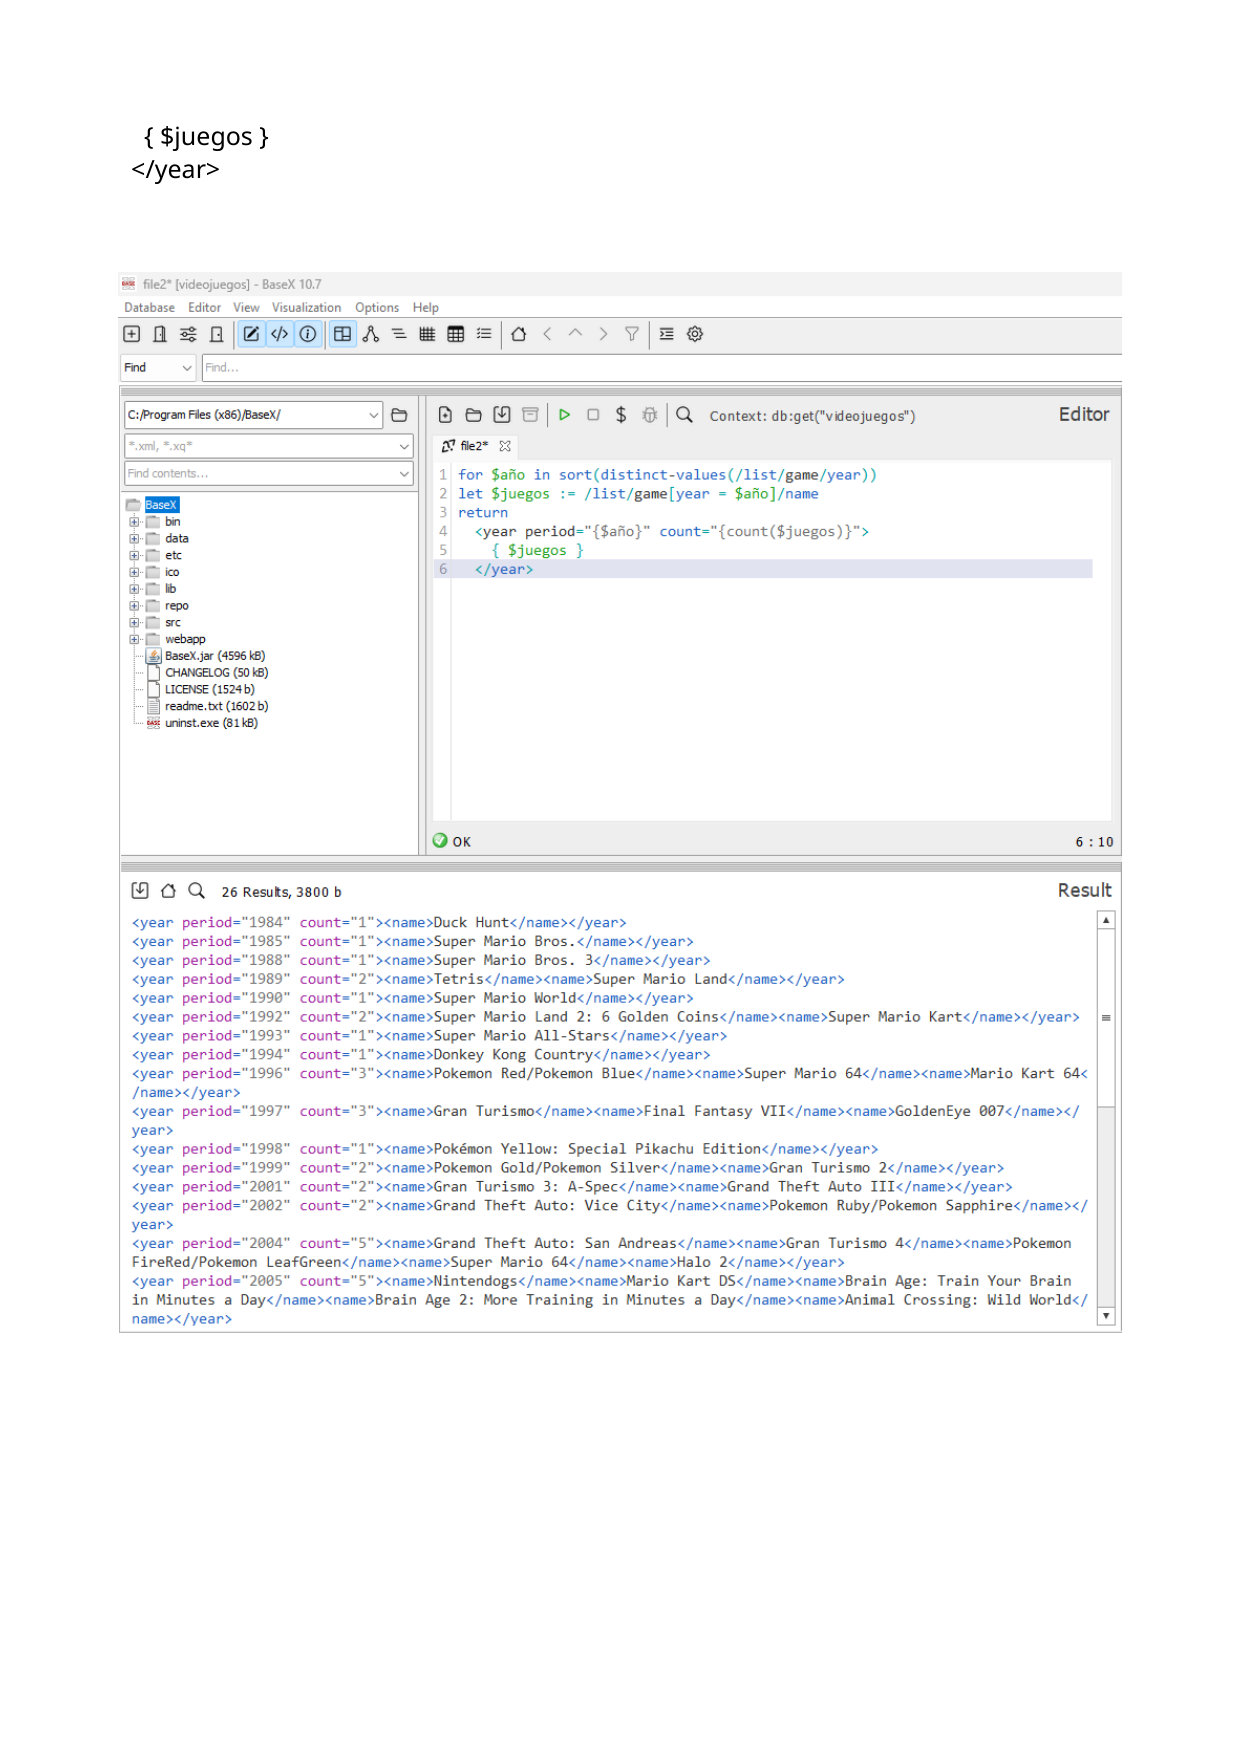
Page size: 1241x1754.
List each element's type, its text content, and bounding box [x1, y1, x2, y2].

text </year> [118, 152, 1122, 186]
text { $juegos } [118, 118, 1122, 152]
picture [118, 272, 1123, 1334]
